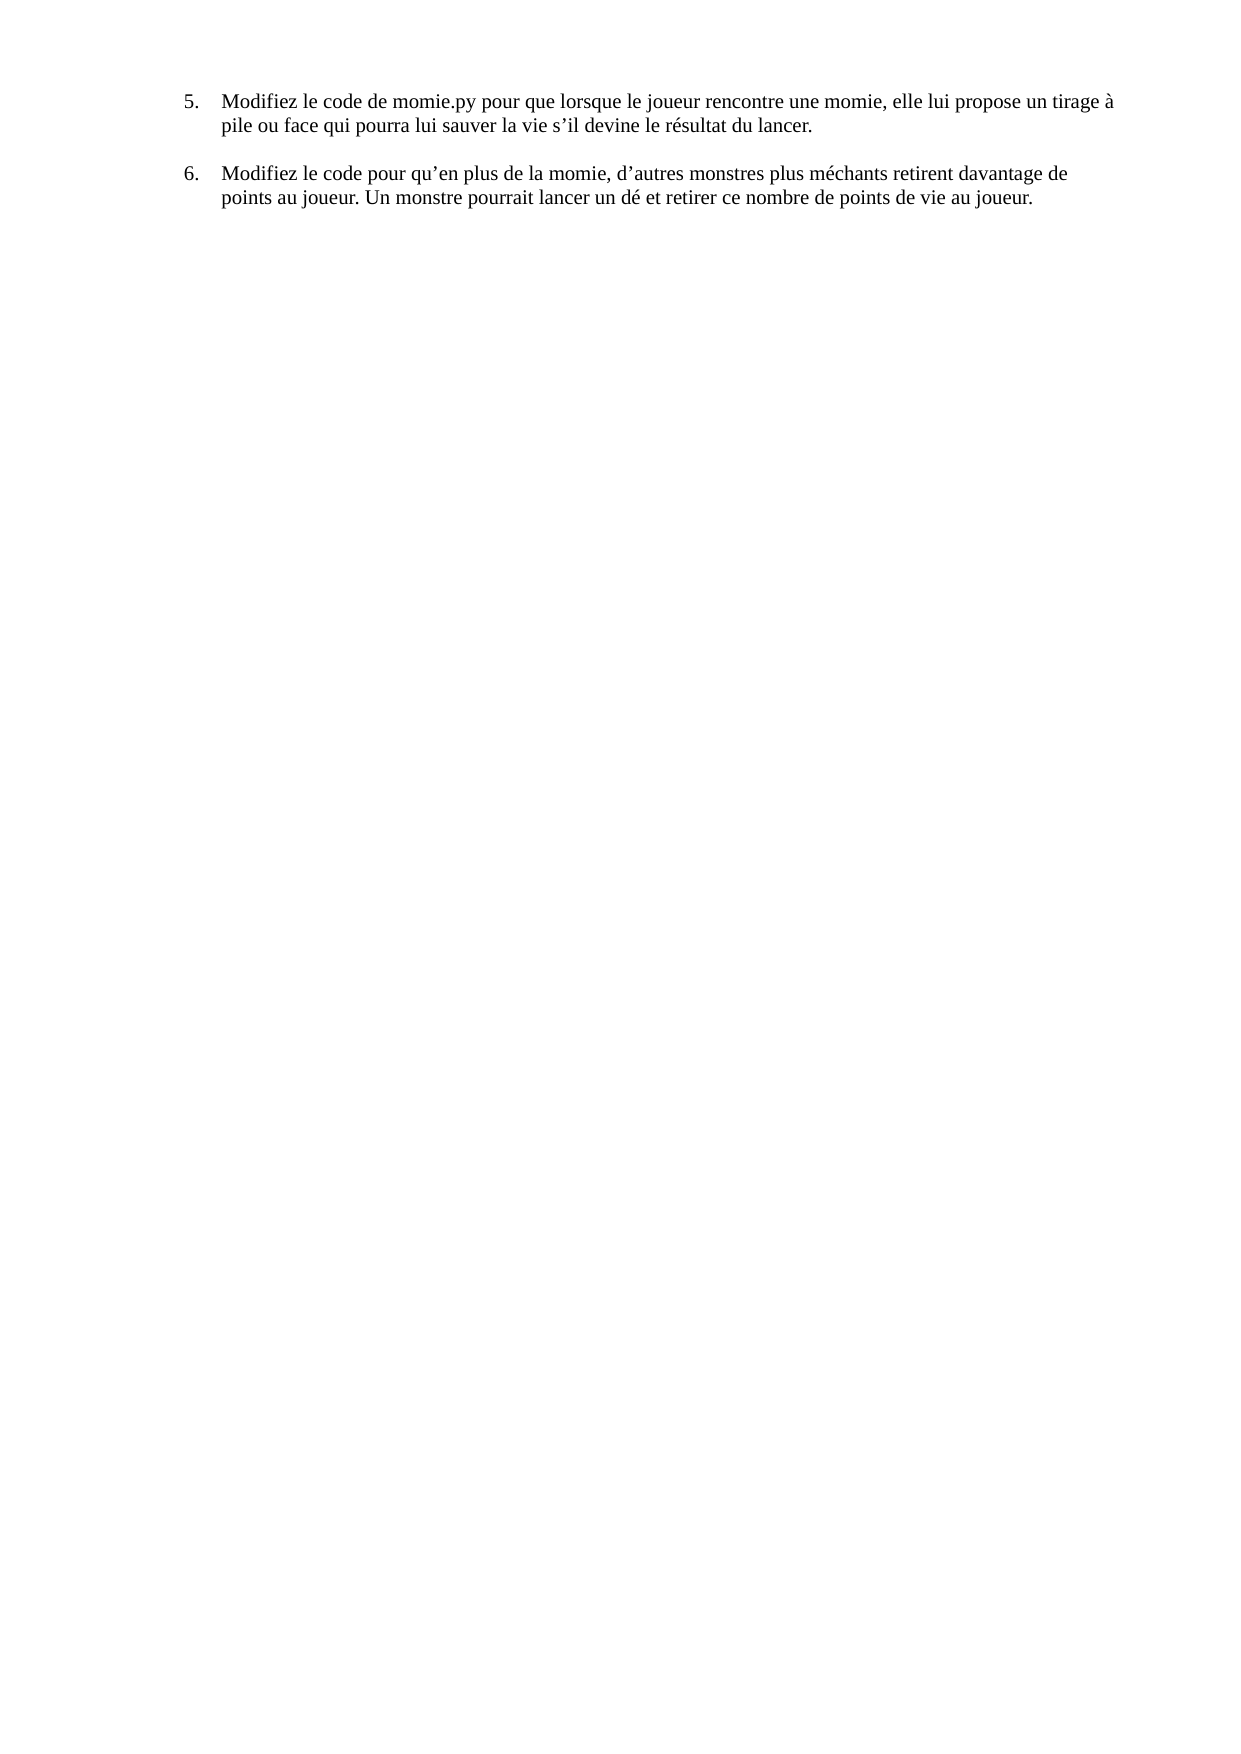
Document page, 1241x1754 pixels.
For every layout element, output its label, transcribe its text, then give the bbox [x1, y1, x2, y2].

list Modifiez le code de momie.py pour que lorsque le joueur rencontre une momie, elle lui propose un tirage à pile ou face qui pourra lui sauver la vie s’il devine le résultat du lancer. [184, 88, 1122, 137]
list Modifiez le code pour qu’en plus de la momie, d’autres monstres plus méchants retirent davantage de points au joueur. Un monstre pourrait lancer un dé et retirer ce nombre de points de vie au joueur. [184, 161, 1122, 209]
